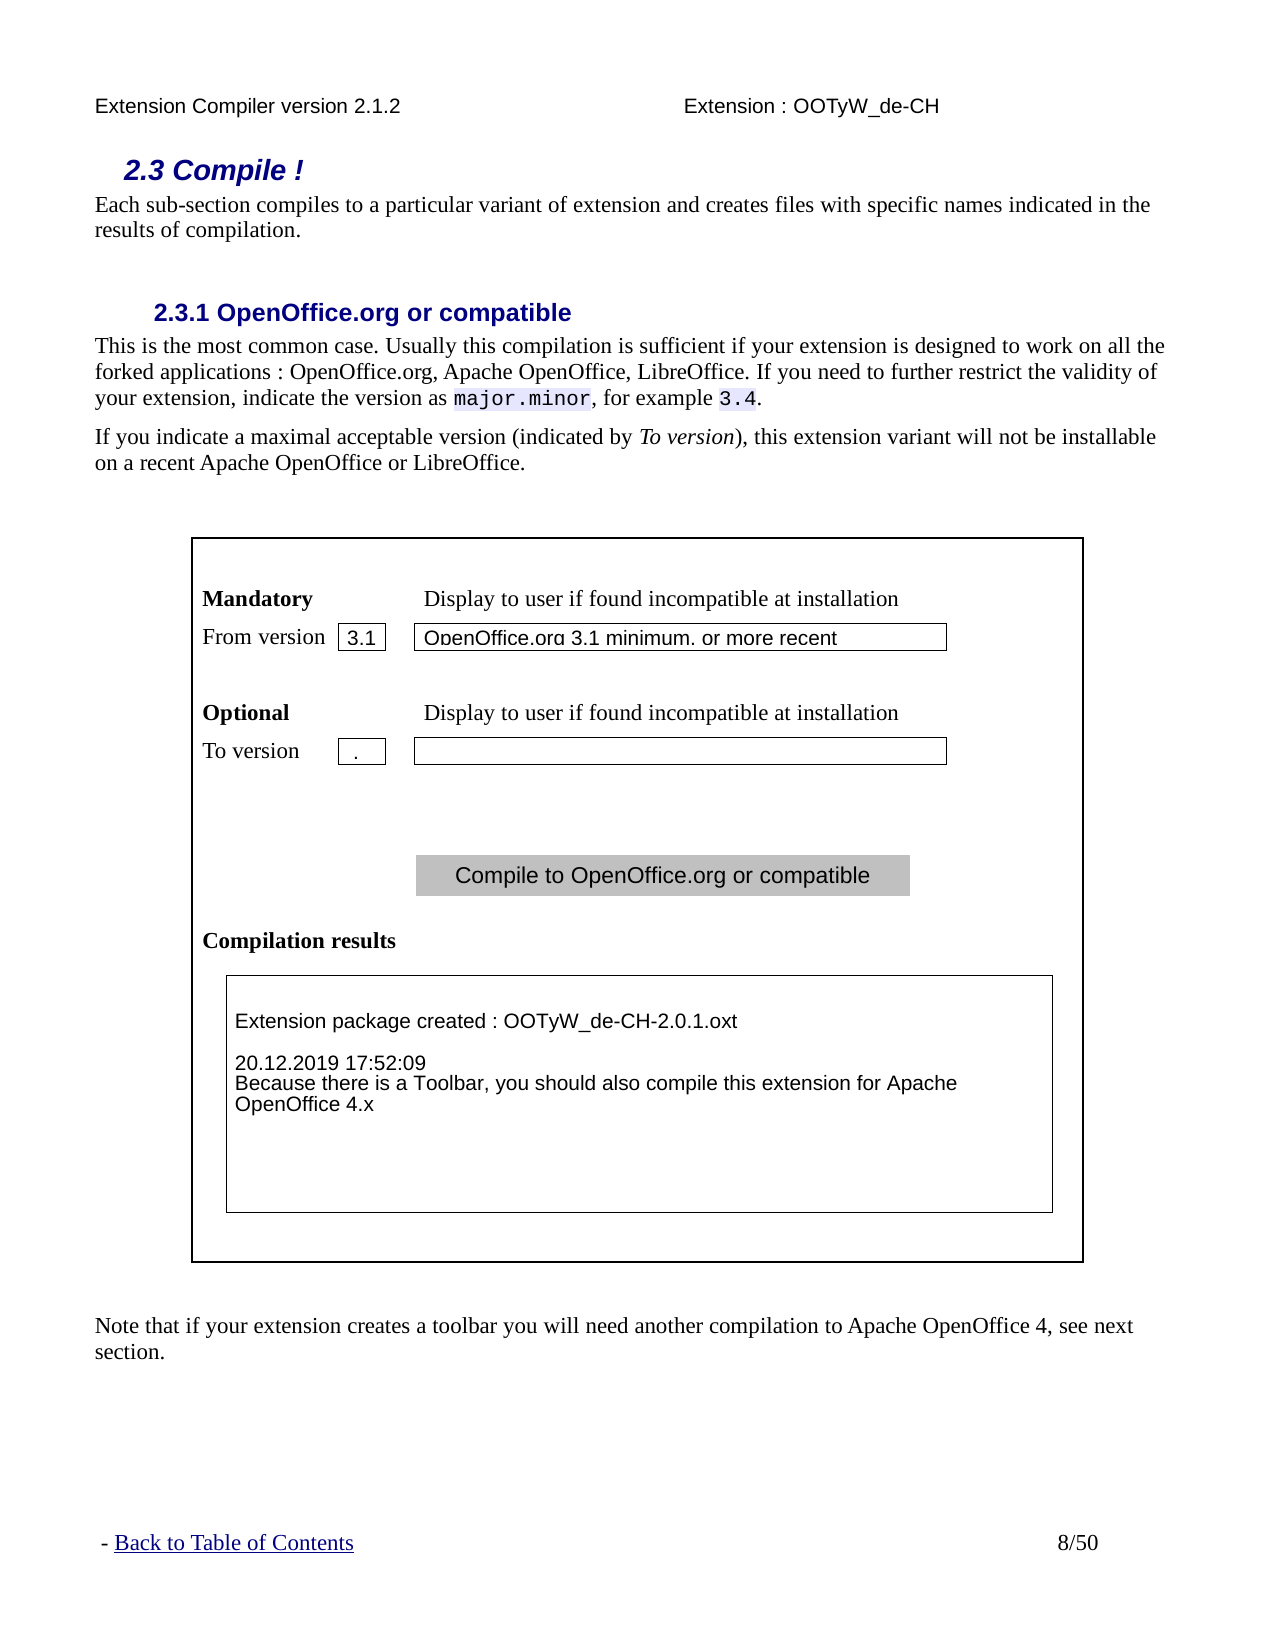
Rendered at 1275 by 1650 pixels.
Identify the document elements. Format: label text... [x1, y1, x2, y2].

subtitle Compile ! [124, 153, 1181, 186]
text [947, 738, 1073, 764]
text This is the most common case. Usually this compilation is sufficient if your extension is designed to work on all the forked applications : OpenOffice.org, Apache OpenOffice, LibreOffice. If you need to further restrict the validity of your extension, indicate the version as major.minor, for example 3.4. [94, 333, 1181, 411]
text Compilation results [202, 928, 1073, 954]
text [386, 624, 414, 650]
text To version [202, 738, 338, 764]
text Each sub-section compiles to a particular variant of extension and creates files with specific names indicated in the results of compilation. [94, 192, 1181, 243]
text If you indicate a maximal acceptable version (indicated by To version), this extension variant will not be installable on a recent Apache OpenOffice or LibreOffice. [94, 424, 1181, 475]
text Note that if your extension creates a toolbar you will need another compilation to Apache OpenOffice 4, see next section. [94, 1313, 1181, 1364]
text Optional Display to user if found incompatible at installation [202, 700, 1073, 726]
text [947, 624, 1073, 650]
subtitle OpenOffice.org or compatible [153, 299, 1181, 327]
text From version [202, 624, 338, 650]
text Mandatory Display to user if found incompatible at installation [202, 586, 1073, 612]
text [386, 738, 414, 764]
